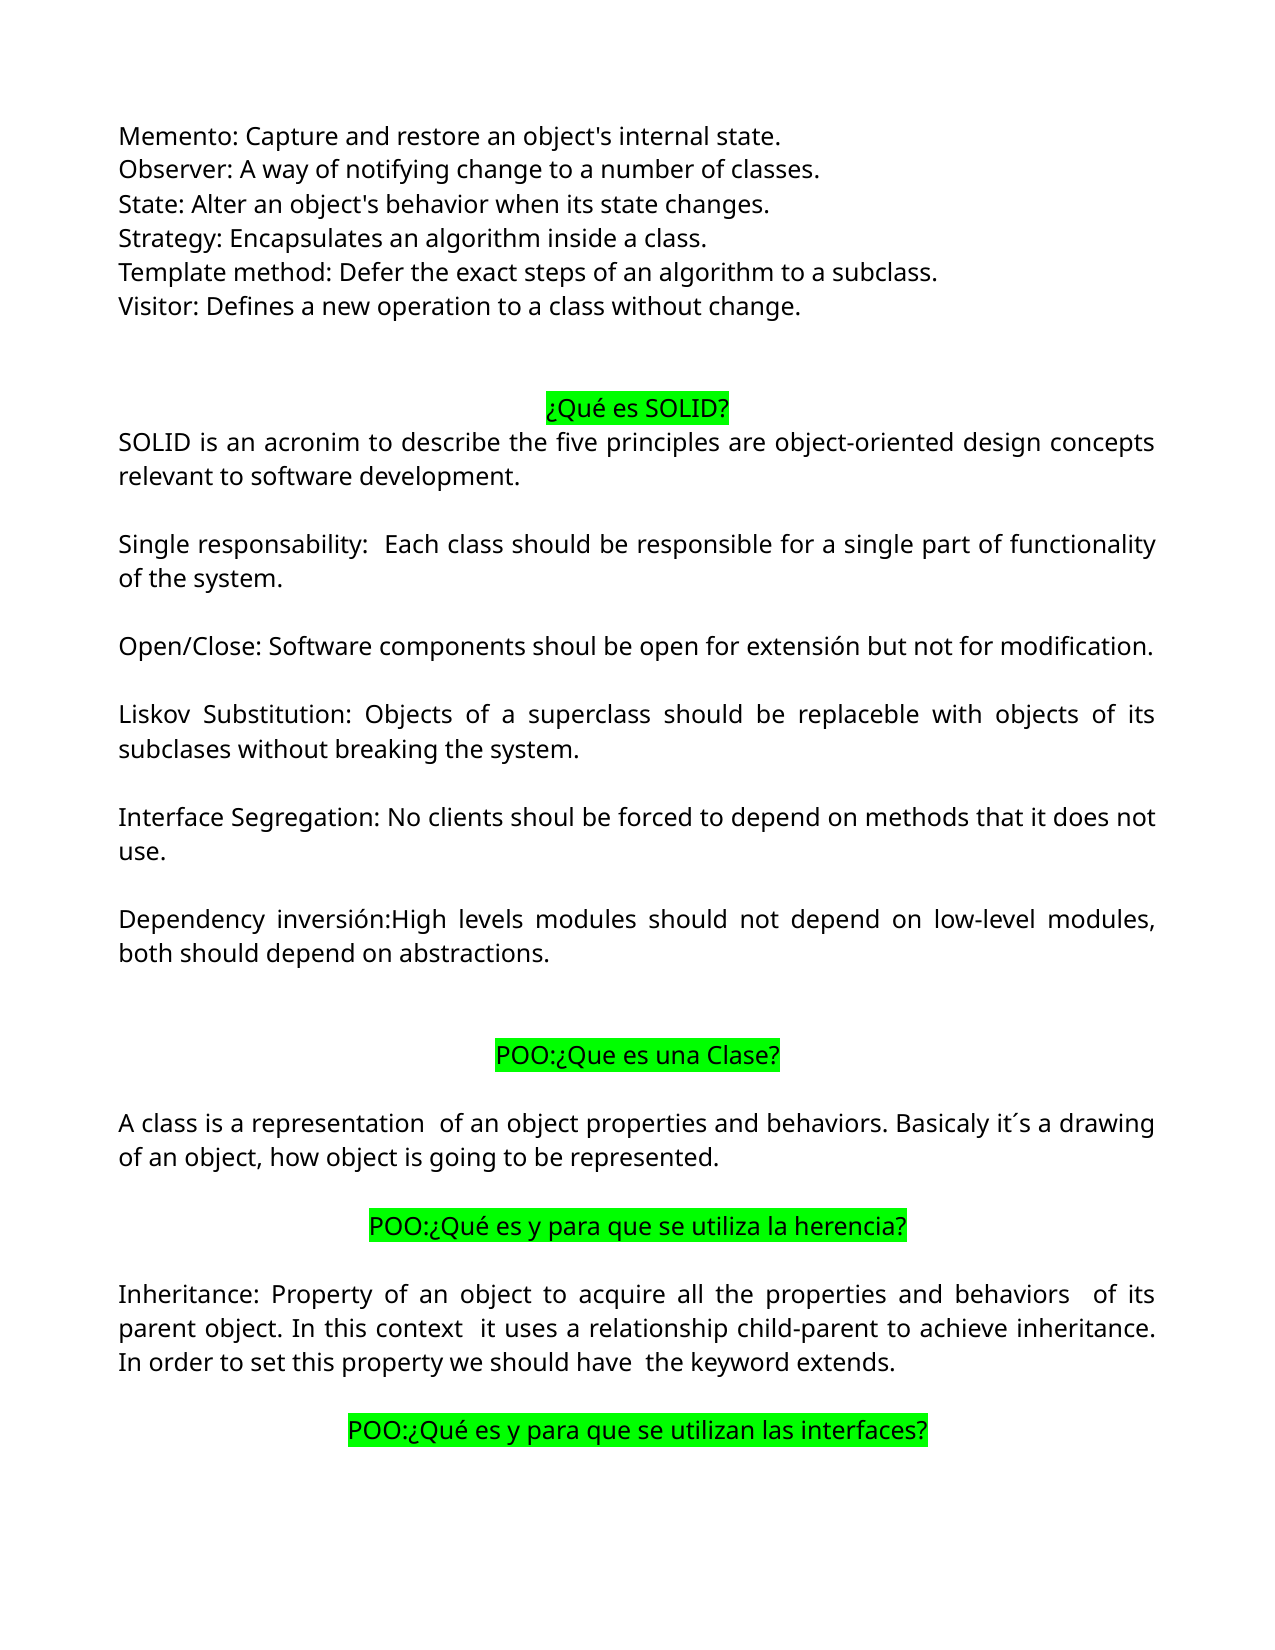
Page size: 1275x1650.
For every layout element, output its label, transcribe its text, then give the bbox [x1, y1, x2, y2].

text Memento: Capture and restore an object's internal state. [118, 118, 1157, 152]
text Open/Close: Software components shoul be open for extensión but not for modification. [118, 629, 1157, 663]
text Interface Segregation: No clients shoul be forced to depend on methods that it does not use. [118, 799, 1157, 867]
text SOLID is an acronim to describe the five principles are object-oriented design concepts relevant to software development. [118, 425, 1157, 493]
text Single responsability: Each class should be responsible for a single part of functionality of the system. [118, 527, 1157, 595]
text POO:¿Que es una Clase? [118, 1004, 1157, 1072]
text State: Alter an object's behavior when its state changes. [118, 186, 1157, 220]
text Inheritance: Property of an object to acquire all the properties and behaviors of its parent object. In this context it uses a relationship child-parent to achieve inheritance. In order to set this property we should have the keyword extends. [118, 1276, 1157, 1378]
text Visitor: Defines a new operation to a class without change. [118, 288, 1157, 322]
text Template method: Defer the exact steps of an algorithm to a subclass. [118, 254, 1157, 288]
text Observer: A way of notifying change to a number of classes. [118, 152, 1157, 186]
text POO:¿Qué es y para que se utilizan las interfaces? [118, 1378, 1157, 1447]
text Strategy: Encapsulates an algorithm inside a class. [118, 220, 1157, 254]
text Dependency inversión:High levels modules should not depend on low-level modules, both should depend on abstractions. [118, 902, 1157, 970]
text POO:¿Qué es y para que se utiliza la herencia? [118, 1174, 1157, 1242]
text ¿Qué es SOLID? [118, 357, 1157, 425]
text A class is a representation of an object properties and behaviors. Basicaly it´s a drawing of an object, how object is going to be represented. [118, 1106, 1157, 1174]
text Liskov Substitution: Objects of a superclass should be replaceble with objects of its subclases without breaking the system. [118, 697, 1157, 765]
